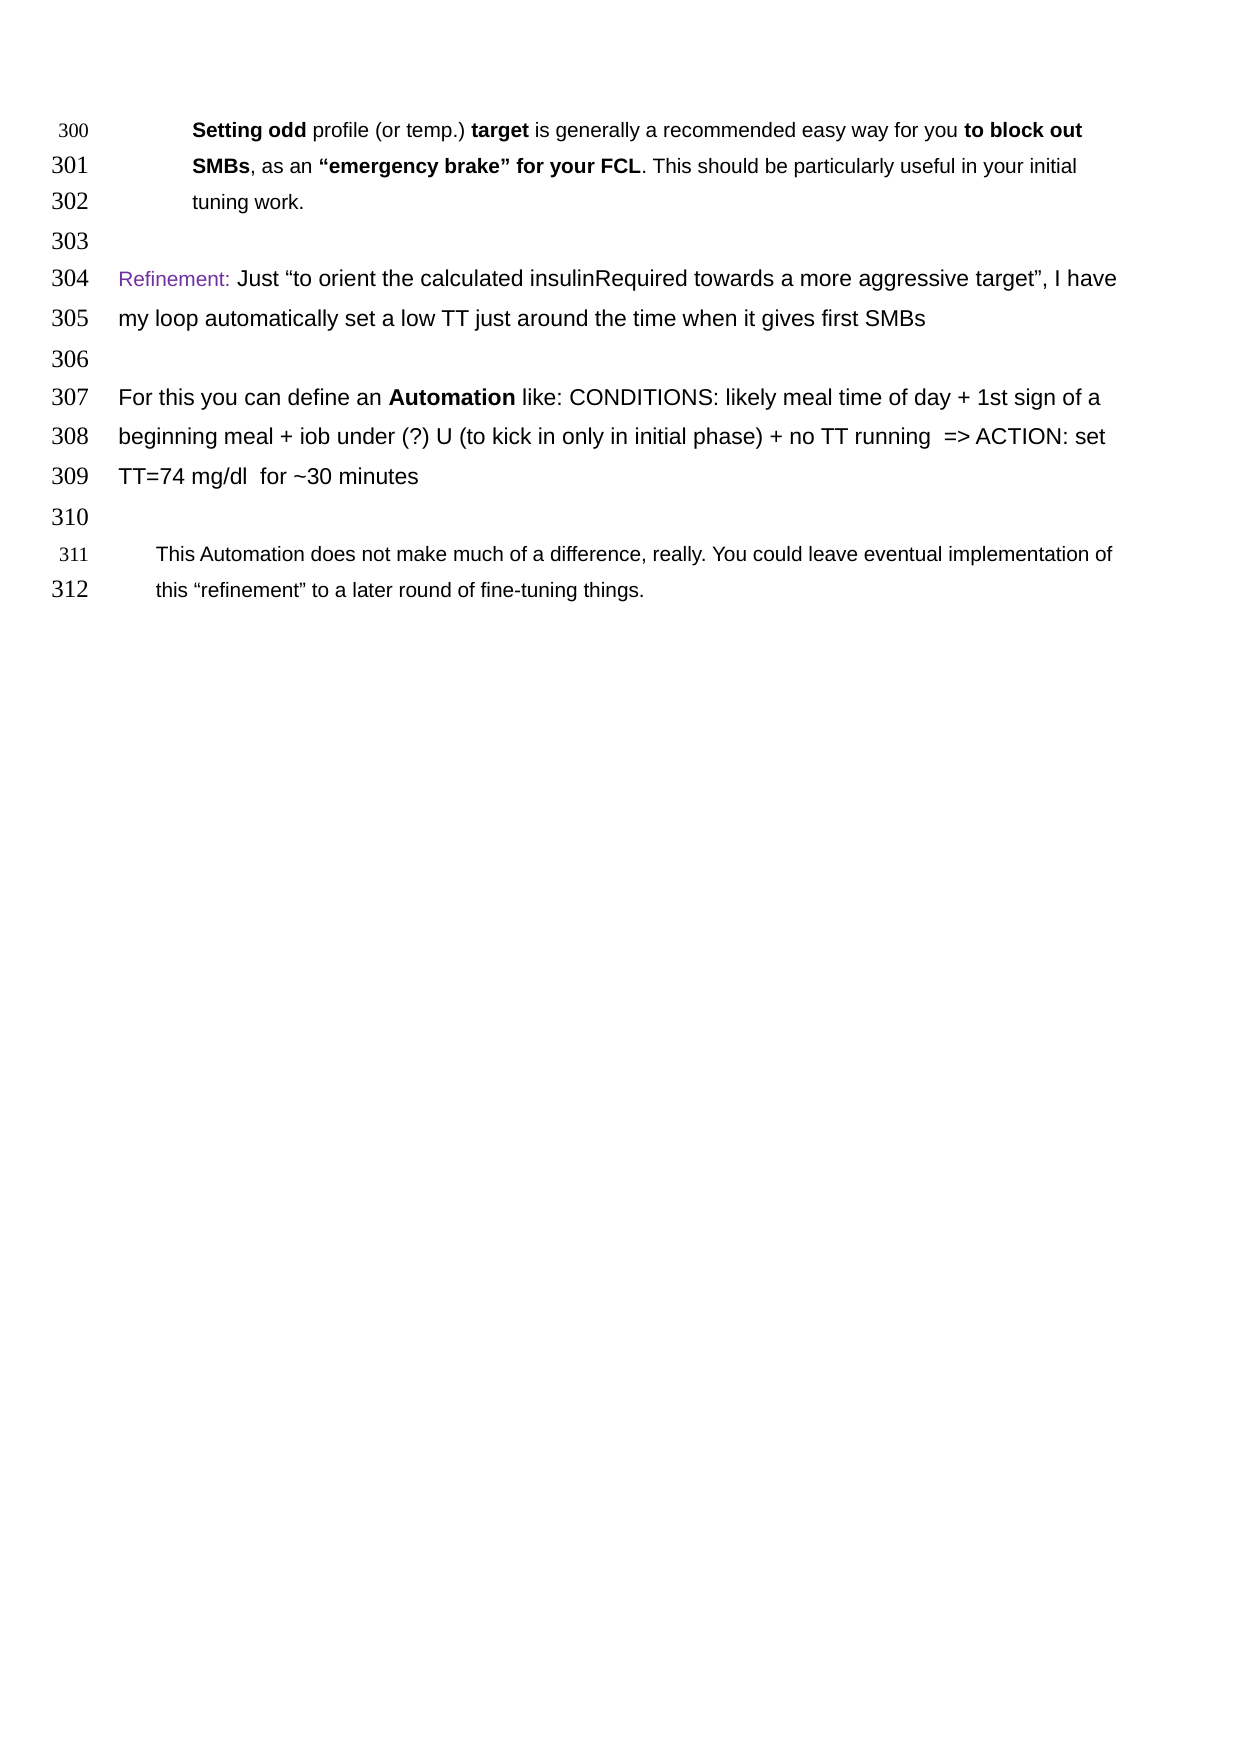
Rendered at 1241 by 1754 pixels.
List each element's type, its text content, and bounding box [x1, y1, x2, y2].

text Setting odd profile (or temp.) target is generally a recommended easy way for you to block out SMBs, as an “emergency brake” for your FCL. This should be particularly useful in your initial tuning work. [192, 118, 1122, 214]
text This Automation does not make much of a difference, really. You could leave eventual implementation of this “refinement” to a later round of fine-tuning things. [156, 542, 1122, 602]
text For this you can define an Automation like: CONDITIONS: likely meal time of day + 1st sign of a beginning meal + iob under (?) U (to kick in only in initial phase) + no TT running => ACTION: set TT=74 mg/dl for ~30 minutes [118, 384, 1122, 489]
text Refinement: Just “to orient the calculated insulinRequired towards a more aggressive target”, I have my loop automatically set a low TT just around the time when it gives first SMBs [118, 265, 1122, 331]
